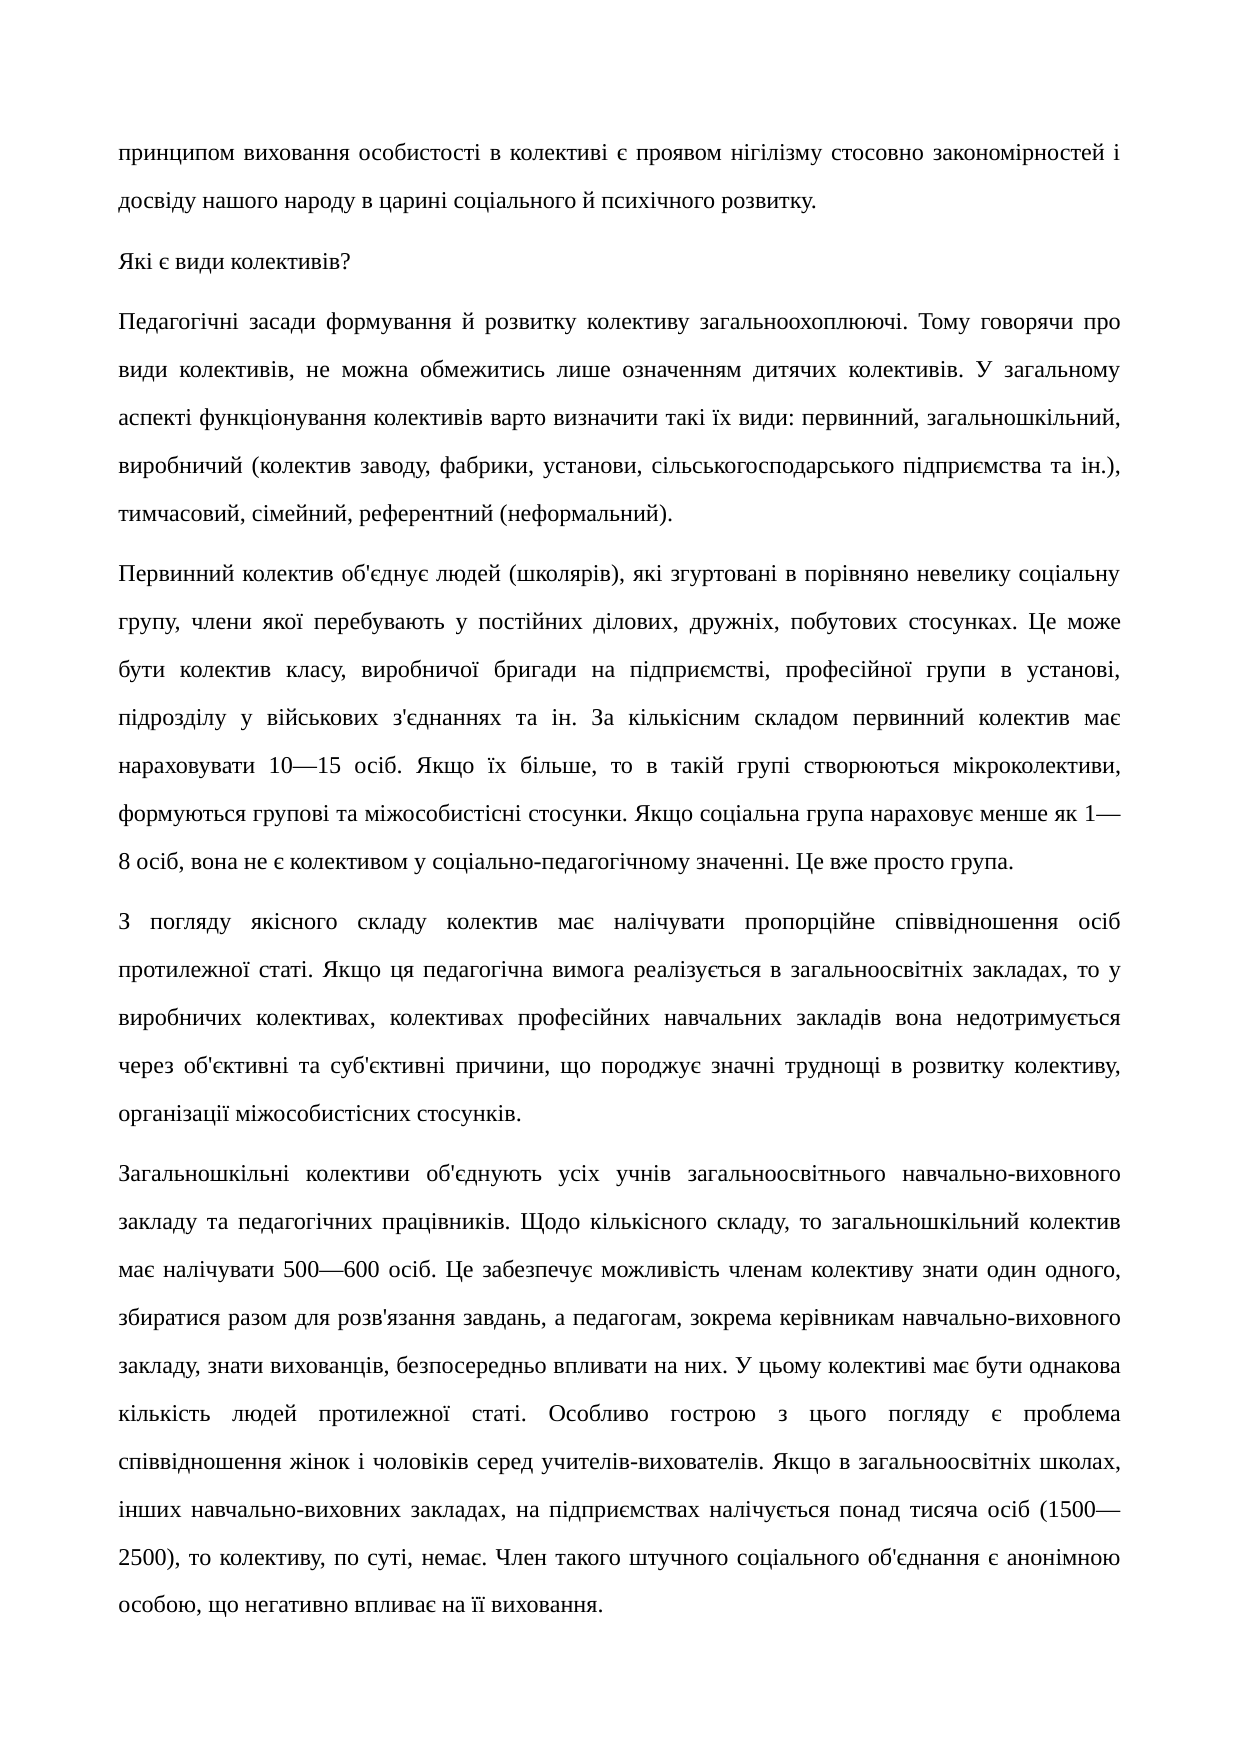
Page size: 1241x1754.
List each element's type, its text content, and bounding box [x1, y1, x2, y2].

text Які є види колективів? [118, 226, 1122, 274]
text Педагогічні засади формування й розвитку колективу загальноохоплюючі. Тому говорячи про види колективів, не можна обмежитись лише означенням дитячих колективів. У загальному аспекті функціонування колективів варто визначити такі їх види: первинний, загальношкільний, виробничий (колектив заводу, фабрики, установи, сільськогосподарського підприємства та ін.), тимчасовий, сімейний, референтний (неформальний). [118, 287, 1122, 526]
text Загальношкільні колективи об'єднують усіх учнів загальноосвітнього навчально-виховного закладу та педагогічних працівників. Щодо кількісного складу, то загальношкільний колектив має налічувати 500—600 осіб. Це забезпечує можливість членам колективу знати один одного, збиратися разом для розв'язання завдань, а педагогам, зокрема керівникам навчально-виховного закладу, знати вихованців, безпосередньо впливати на них. У цьому колективі має бути однакова кількість людей протилежної статі. Особливо гострою з цього погляду є проблема співвідношення жінок і чоловіків серед учителів-вихователів. Якщо в загальноосвітніх школах, інших навчально-виховних закладах, на підприємствах налічується понад тисяча осіб (1500—2500), то колективу, по суті, немає. Член такого штучного соціального об'єднання є анонімною особою, що негативно впливає на її виховання. [118, 1139, 1122, 1618]
text З погляду якісного складу колектив має налічувати пропорційне співвідношення осіб протилежної статі. Якщо ця педагогічна вимога реалізується в загальноосвітніх закладах, то у виробничих колективах, колективах професійних навчальних закладів вона недотримується через об'єктивні та суб'єктивні причини, що породжує значні труднощі в розвитку колективу, організації міжособистісних стосунків. [118, 887, 1122, 1126]
text Первинний колектив об'єднує людей (школярів), які згуртовані в порівняно невелику соціальну групу, члени якої перебувають у постійних ділових, дружніх, побутових стосунках. Це може бути колектив класу, виробничої бригади на підприємстві, професійної групи в установі, підрозділу у військових з'єднаннях та ін. За кількісним складом первинний колектив має нараховувати 10—15 осіб. Якщо їх більше, то в такій групі створюються мікроколективи, формуються групові та міжособистісні стосунки. Якщо соціальна група нараховує менше як 1—8 осіб, вона не є колективом у соціально-педагогічному значенні. Це вже просто група. [118, 539, 1122, 874]
text принципом виховання особистості в колективі є проявом нігілізму стосовно закономірностей і досвіду нашого народу в царині соціального й психічного розвитку. [118, 118, 1122, 214]
